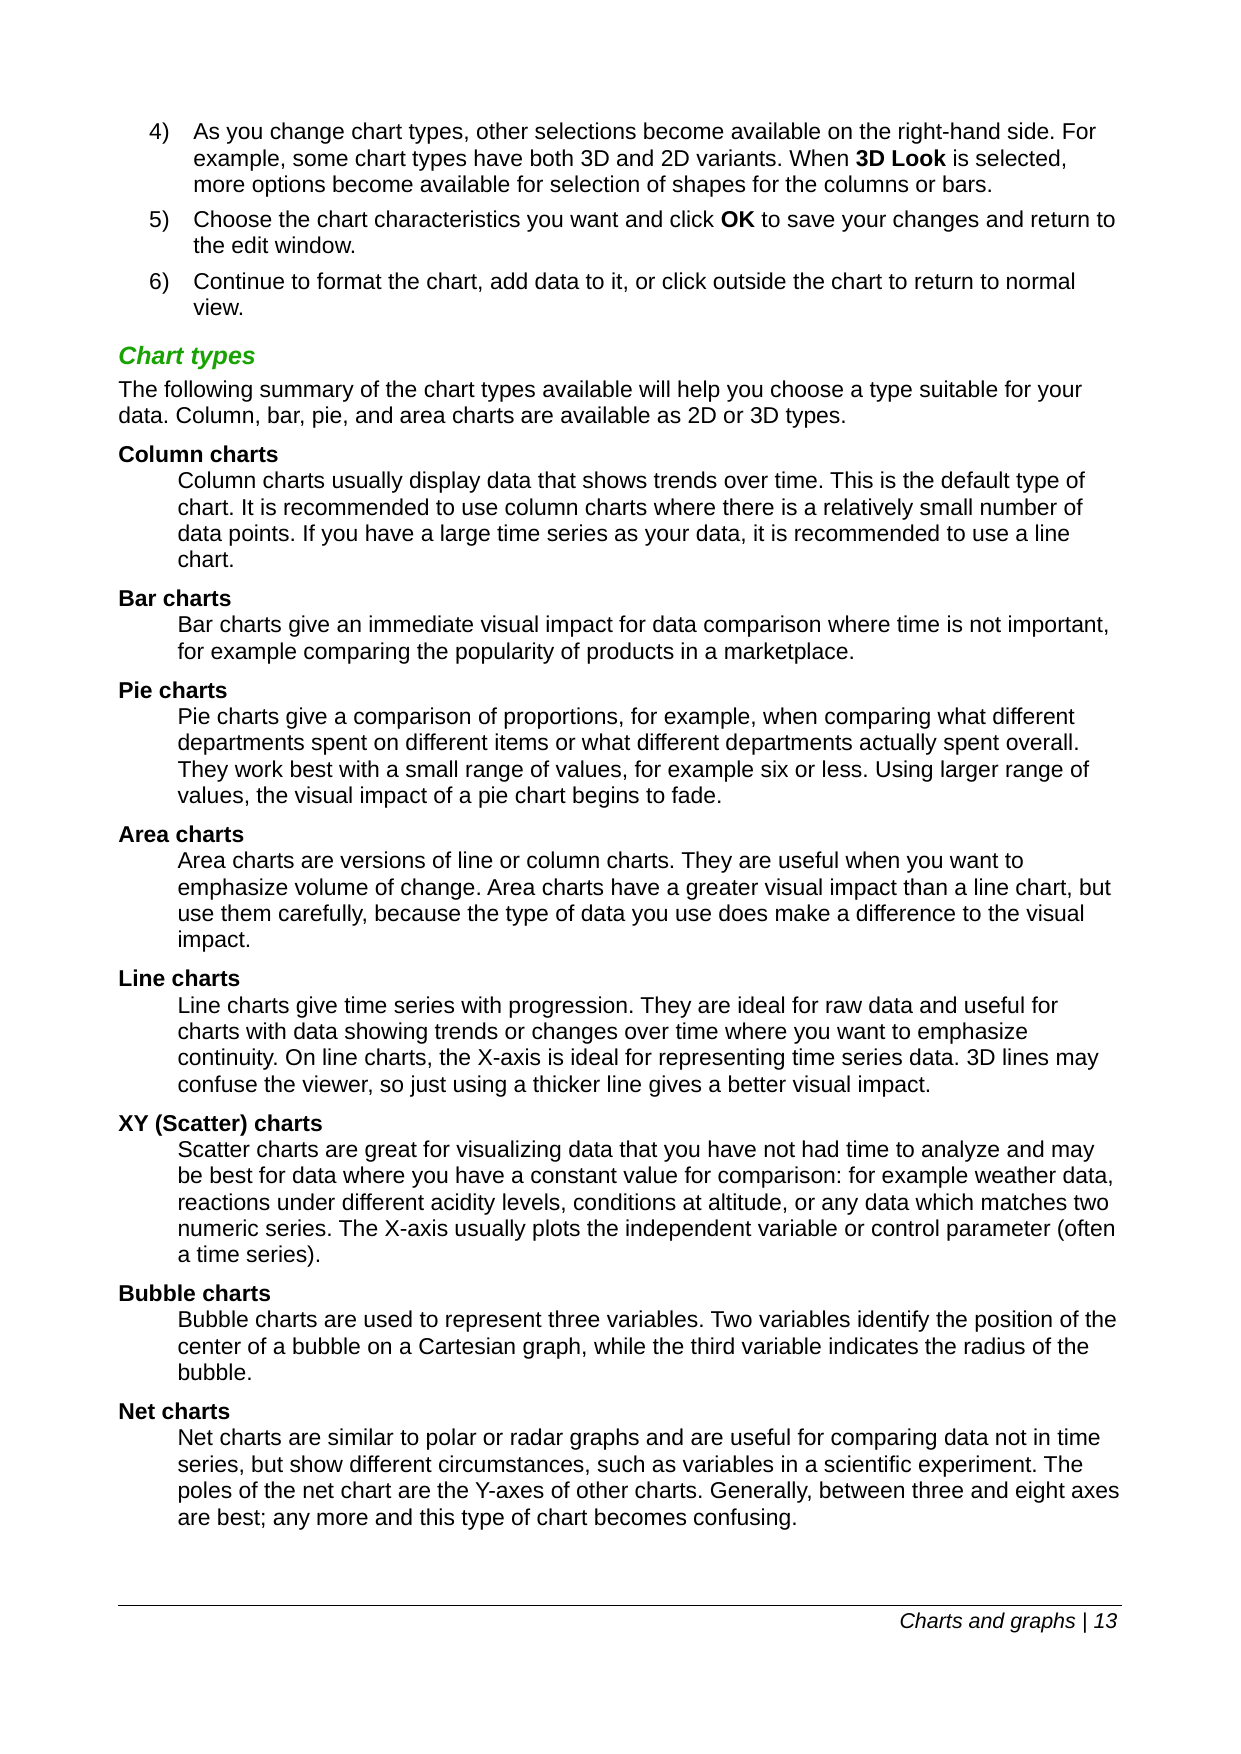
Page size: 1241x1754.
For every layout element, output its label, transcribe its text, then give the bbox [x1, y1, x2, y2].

text Scatter charts are great for visualizing data that you have not had time to analyze and may be best for data where you have a constant value for comparison: for example weather data, reactions under different acidity levels, conditions at altitude, or any data which matches two numeric series. The X-axis usually plots the independent variable or control parameter (often a time series). [177, 1136, 1122, 1268]
text Area charts [118, 821, 1122, 847]
text Area charts are versions of line or column charts. They are useful when you want to emphasize volume of change. Area charts have a greater visual impact than a line chart, but use them carefully, because the type of data you use does make a difference to the visual impact. [177, 847, 1122, 953]
text Line charts [118, 965, 1122, 992]
text Column charts usually display data that shows trends over time. This is the default type of chart. It is recommended to use column charts where there is a relatively small number of data points. If you have a large time series as your data, it is recommended to use a line chart. [177, 467, 1122, 573]
text Bubble charts are used to represent three variables. Two variables identify the position of the center of a bubble on a Cartesian graph, while the third variable indicates the radius of the bubble. [177, 1306, 1122, 1386]
list Continue to format the chart, add data to it, or click outside the chart to return to normal view. [169, 268, 1122, 320]
subtitle Chart types [118, 341, 1122, 370]
text The following summary of the chart types available will help you choose a type suitable for your data. Column, bar, pie, and area charts are available as 2D or 3D types. [118, 376, 1122, 428]
text XY (Scatter) charts [118, 1109, 1122, 1136]
text Net charts are similar to polar or radar graphs and are useful for comparing data not in time series, but show different circumstances, such as variables in a scientific experiment. The poles of the net chart are the Y-axes of other charts. Generally, between three and eight axes are best; any more and this type of chart becomes confusing. [177, 1424, 1122, 1530]
text Line charts give time series with progression. They are ideal for raw data and useful for charts with data showing trends or changes over time where you want to emphasize continuity. On line charts, the X-axis is ideal for representing time series data. 3D lines may confuse the viewer, so just using a thicker line gives a better visual impact. [177, 992, 1122, 1097]
text Pie charts [118, 677, 1122, 703]
list Choose the chart characteristics you want and click OK to save your changes and return to the edit window. [169, 206, 1122, 259]
list As you change chart types, other selections become available on the right-hand side. For example, some chart types have both 3D and 2D variants. When 3D Look is selected, more options become available for selection of shapes for the columns or bars. [169, 118, 1122, 197]
text Bubble charts [118, 1280, 1122, 1306]
text Net charts [118, 1398, 1122, 1424]
text Bar charts [118, 585, 1122, 611]
text Column charts [118, 441, 1122, 467]
text Bar charts give an immediate visual impact for data comparison where time is not important, for example comparing the popularity of products in a marketplace. [177, 611, 1122, 664]
text Pie charts give a comparison of proportions, for example, when comparing what different departments spent on different items or what different departments actually spent overall. They work best with a small range of values, for example six or less. Using larger range of values, the visual impact of a pie chart begins to fade. [177, 703, 1122, 808]
